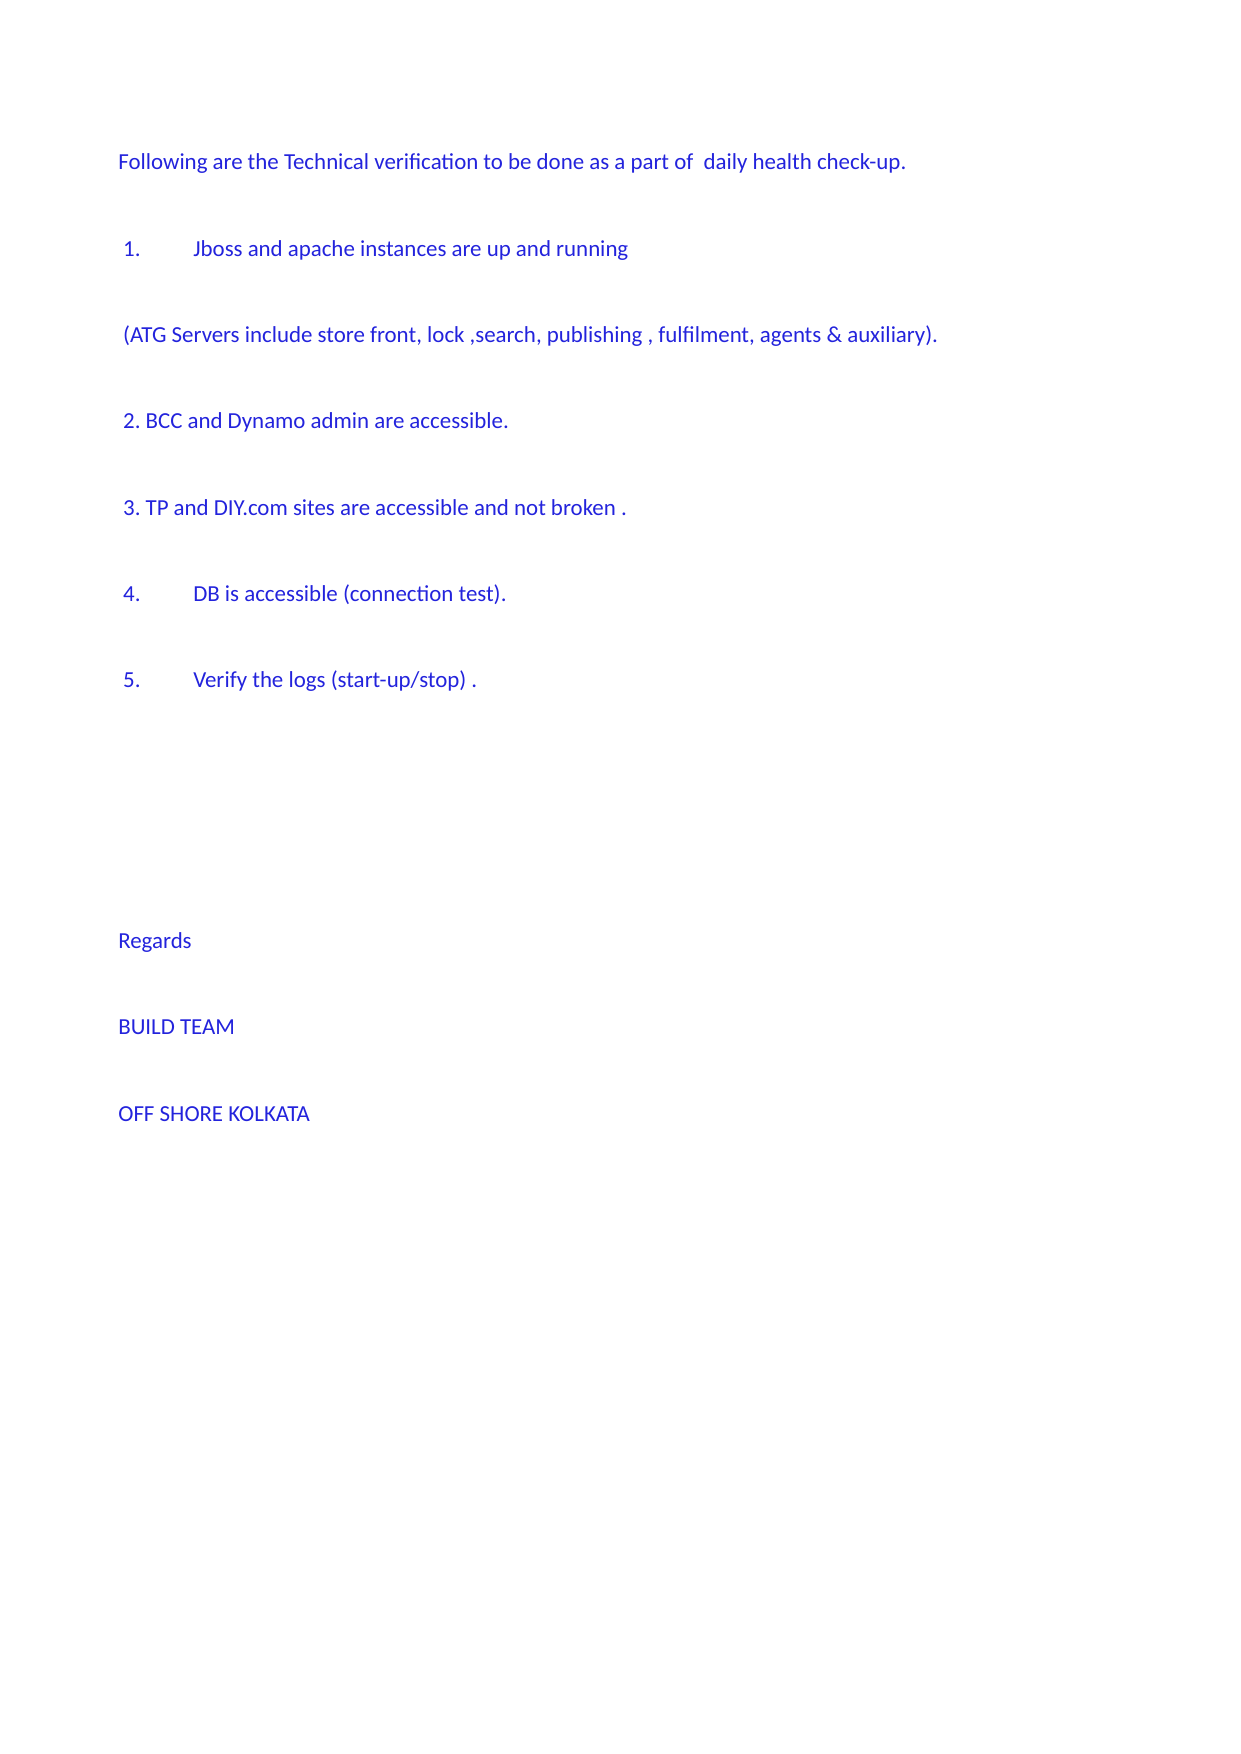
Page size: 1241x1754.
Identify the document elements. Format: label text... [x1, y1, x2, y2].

list Jboss and apache instances are up and running [123, 234, 1122, 262]
text Following are the Technical verification to be done as a part of daily health check-up. [118, 147, 1122, 175]
list Verify the logs (start-up/stop) . [123, 665, 1122, 693]
text Regards [118, 926, 1122, 954]
text 3. TP and DIY.com sites are accessible and not broken . [123, 493, 1122, 521]
list (ATG Servers include store front, lock ,search, publishing , fulfilment, agents & auxiliary). [123, 320, 1122, 348]
text BUILD TEAM [118, 1012, 1122, 1040]
text 2. BCC and Dynamo admin are accessible. [123, 406, 1122, 434]
text OFF SHORE KOLKATA [118, 1099, 1122, 1127]
list DB is accessible (connection test). [123, 579, 1122, 607]
